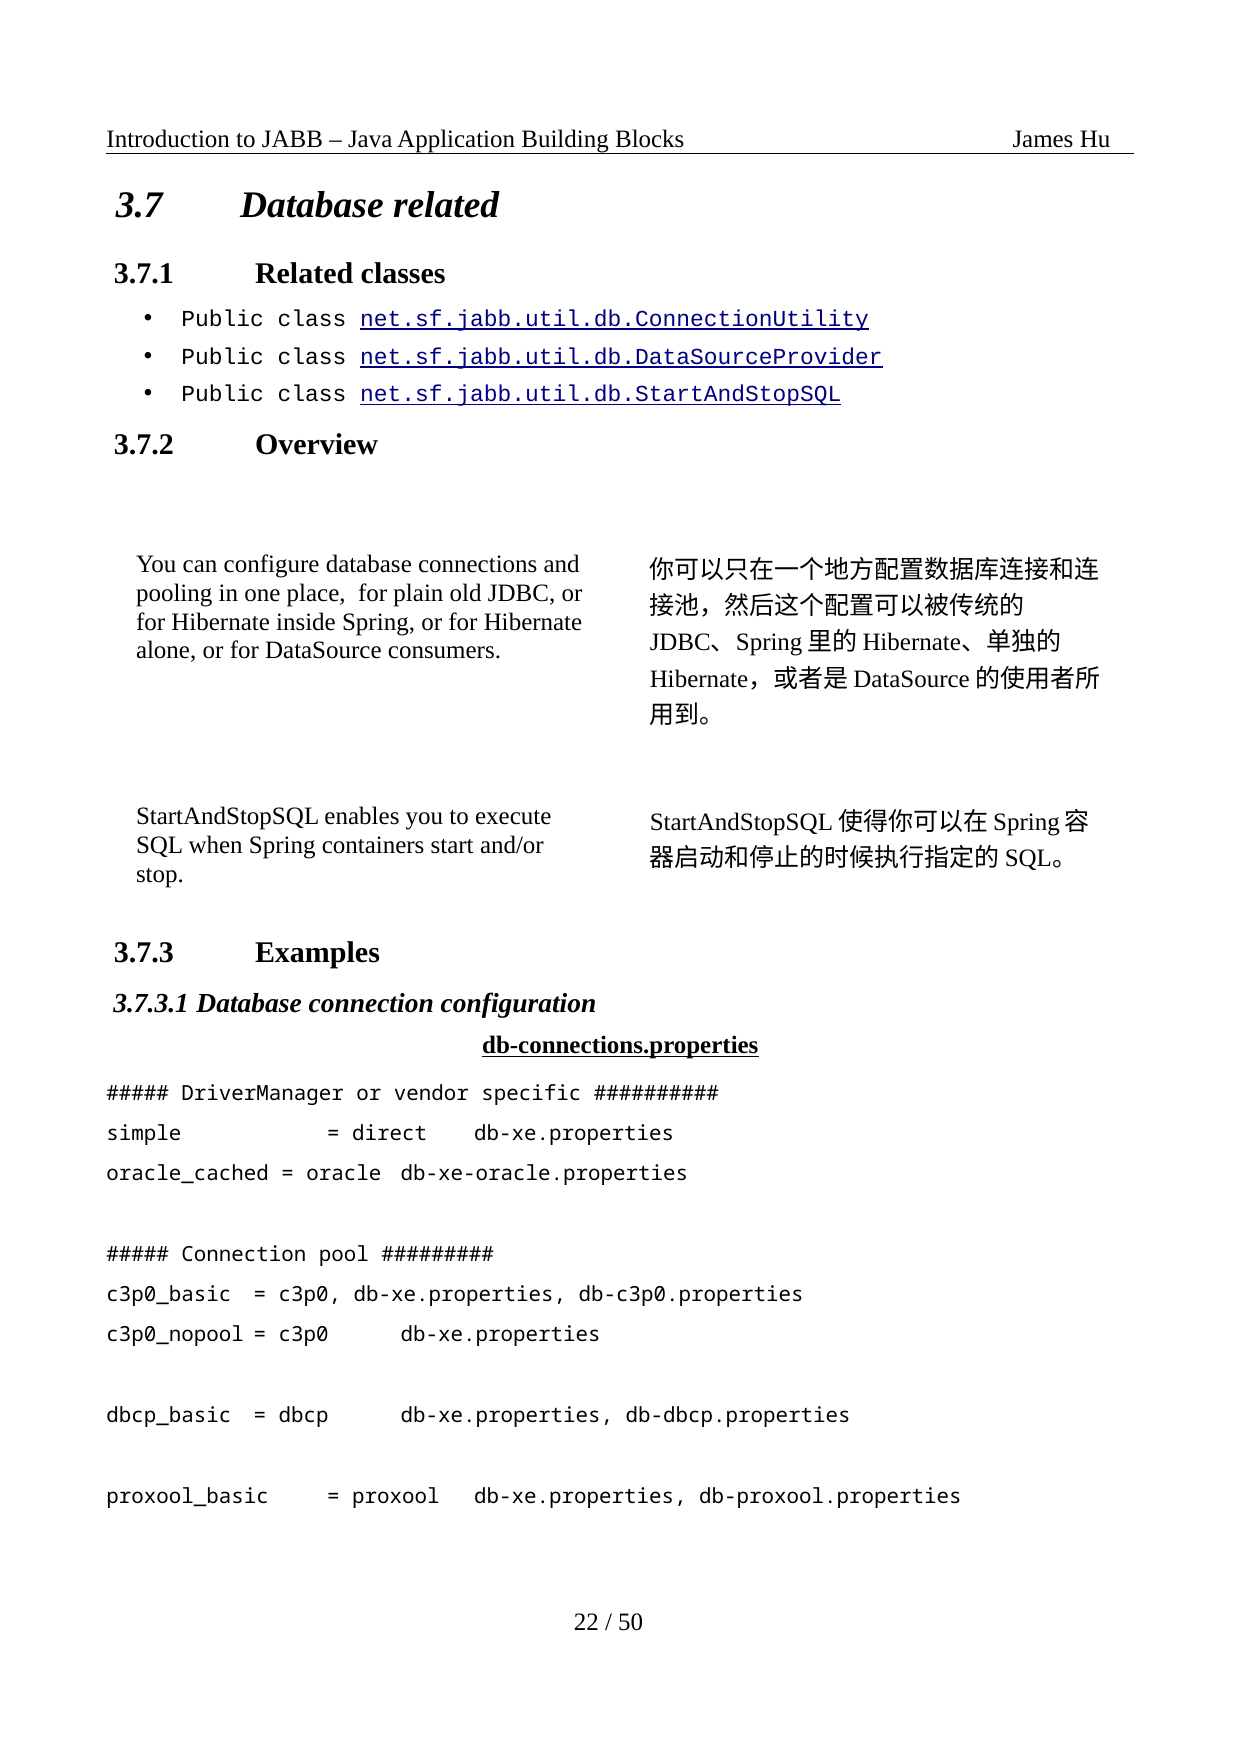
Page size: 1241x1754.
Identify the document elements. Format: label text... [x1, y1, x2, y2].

subtitle Database connection configuration [106, 987, 1134, 1019]
list Public class net.sf.jabb.util.db.StartAndStopSQL [144, 383, 1134, 409]
text simple = direct db-xe.properties [106, 1118, 1134, 1146]
text c3p0_nopool = c3p0 db-xe.properties [106, 1319, 1134, 1348]
text ##### DriverManager or vendor specific ########## [106, 1078, 1134, 1106]
list Public class net.sf.jabb.util.db.DataSourceProvider [144, 345, 1134, 371]
text db-connections.properties [106, 1031, 1134, 1059]
text proxool_basic = proxool db-xe.properties, db-proxool.properties [106, 1481, 1134, 1509]
table_header 你可以只在一个地方配置数据库连接和连接池，然后这个配置可以被传统的JDBC、Spring里的Hibernate、单独的Hibernate，或者是DataSource的使用者所用到。 [620, 514, 1134, 766]
text ##### Connection pool ######### [106, 1239, 1134, 1267]
text oracle_cached = oracle db-xe-oracle.properties [106, 1158, 1134, 1187]
table_cell StartAndStopSQL使得你可以在Spring容器启动和停止的时候执行指定的SQL。 [620, 766, 1134, 923]
subtitle Overview [106, 426, 1134, 461]
subtitle Related classes [106, 255, 1134, 289]
table_cell StartAndStopSQL enables you to execute SQL when Spring containers start and/or stop. [106, 766, 620, 923]
subtitle Database related [106, 182, 1134, 226]
subtitle Examples [106, 935, 1134, 969]
table_header You can configure database connections and pooling in one place, for plain old JDBC, or for Hibernate inside Spring, or for Hibernate alone, or for DataSource consumers. [106, 514, 620, 766]
text dbcp_basic = dbcp db-xe.properties, db-dbcp.properties [106, 1400, 1134, 1429]
list Public class net.sf.jabb.util.db.ConnectionUtility [144, 307, 1134, 333]
text c3p0_basic = c3p0, db-xe.properties, db-c3p0.properties [106, 1279, 1134, 1308]
